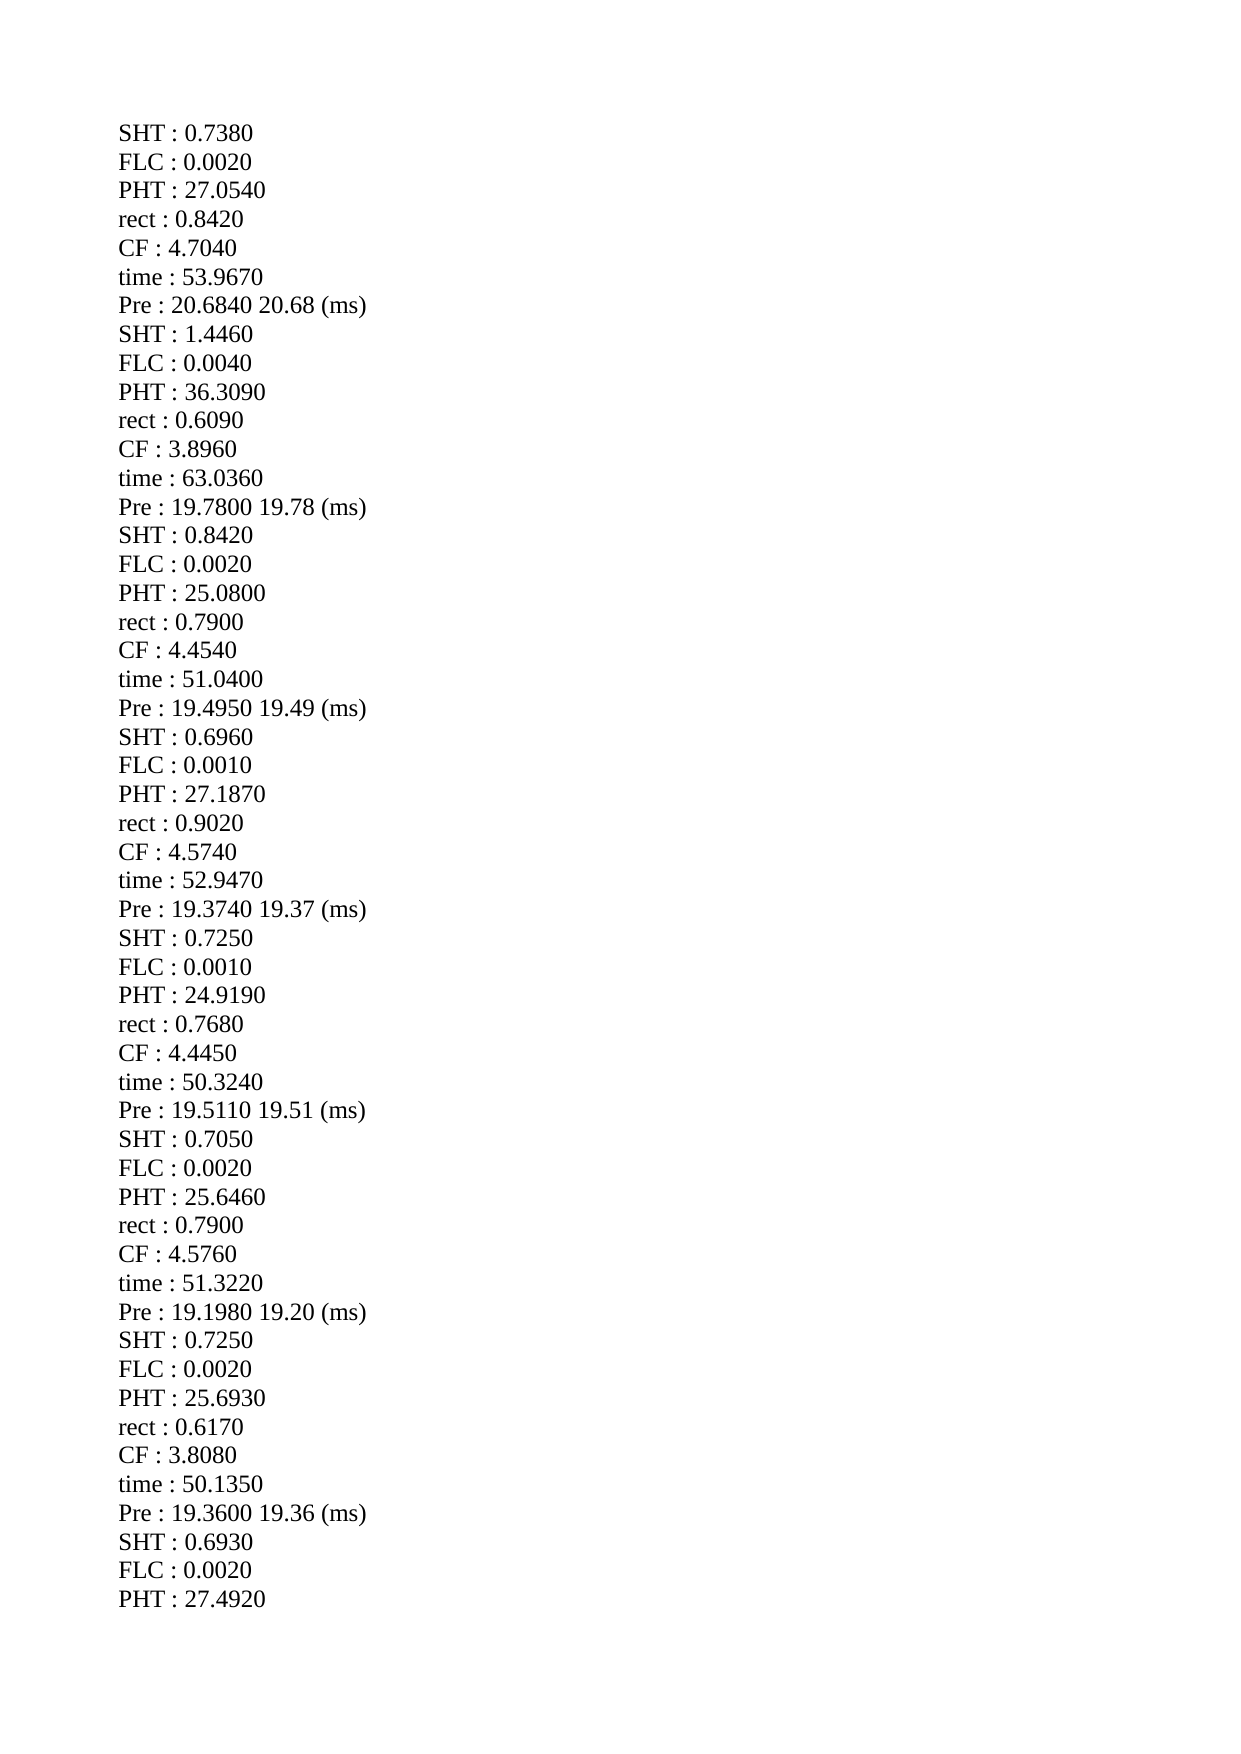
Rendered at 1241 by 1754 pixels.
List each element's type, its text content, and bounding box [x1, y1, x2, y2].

text FLC : 0.0020 [118, 1556, 1122, 1584]
text SHT : 0.7050 [118, 1124, 1122, 1153]
text SHT : 0.7250 [118, 1326, 1122, 1354]
text time : 52.9470 [118, 866, 1122, 894]
text FLC : 0.0020 [118, 1153, 1122, 1182]
text rect : 0.6090 [118, 406, 1122, 434]
text time : 50.1350 [118, 1469, 1122, 1498]
text CF : 4.7040 [118, 233, 1122, 262]
text SHT : 0.7250 [118, 923, 1122, 952]
text CF : 3.8080 [118, 1441, 1122, 1469]
text Pre : 19.5110 19.51 (ms) [118, 1096, 1122, 1124]
text Pre : 19.4950 19.49 (ms) [118, 693, 1122, 722]
text Pre : 19.1980 19.20 (ms) [118, 1297, 1122, 1326]
text PHT : 25.6930 [118, 1383, 1122, 1412]
text time : 53.9670 [118, 262, 1122, 291]
text CF : 4.4540 [118, 636, 1122, 664]
text PHT : 27.0540 [118, 176, 1122, 204]
text time : 51.0400 [118, 664, 1122, 693]
text PHT : 27.1870 [118, 779, 1122, 808]
text SHT : 0.6930 [118, 1527, 1122, 1556]
text SHT : 0.8420 [118, 521, 1122, 549]
text FLC : 0.0010 [118, 751, 1122, 779]
text time : 51.3220 [118, 1268, 1122, 1297]
text time : 50.3240 [118, 1067, 1122, 1096]
text CF : 4.5740 [118, 837, 1122, 866]
text rect : 0.7900 [118, 1211, 1122, 1239]
text PHT : 24.9190 [118, 981, 1122, 1009]
text PHT : 27.4920 [118, 1584, 1122, 1613]
text FLC : 0.0040 [118, 348, 1122, 377]
text Pre : 19.3600 19.36 (ms) [118, 1498, 1122, 1527]
text Pre : 20.6840 20.68 (ms) [118, 291, 1122, 319]
text rect : 0.9020 [118, 808, 1122, 837]
text rect : 0.6170 [118, 1412, 1122, 1441]
text PHT : 36.3090 [118, 377, 1122, 406]
text FLC : 0.0010 [118, 952, 1122, 981]
text time : 63.0360 [118, 463, 1122, 492]
text Pre : 19.3740 19.37 (ms) [118, 894, 1122, 923]
text PHT : 25.0800 [118, 578, 1122, 607]
text SHT : 0.7380 [118, 118, 1122, 147]
text PHT : 25.6460 [118, 1182, 1122, 1211]
text FLC : 0.0020 [118, 1354, 1122, 1383]
text SHT : 1.4460 [118, 319, 1122, 348]
text CF : 4.5760 [118, 1239, 1122, 1268]
text CF : 3.8960 [118, 434, 1122, 463]
text CF : 4.4450 [118, 1038, 1122, 1067]
text rect : 0.7680 [118, 1009, 1122, 1038]
text SHT : 0.6960 [118, 722, 1122, 751]
text rect : 0.7900 [118, 607, 1122, 636]
text FLC : 0.0020 [118, 549, 1122, 578]
text Pre : 19.7800 19.78 (ms) [118, 492, 1122, 521]
text FLC : 0.0020 [118, 147, 1122, 176]
text rect : 0.8420 [118, 204, 1122, 233]
